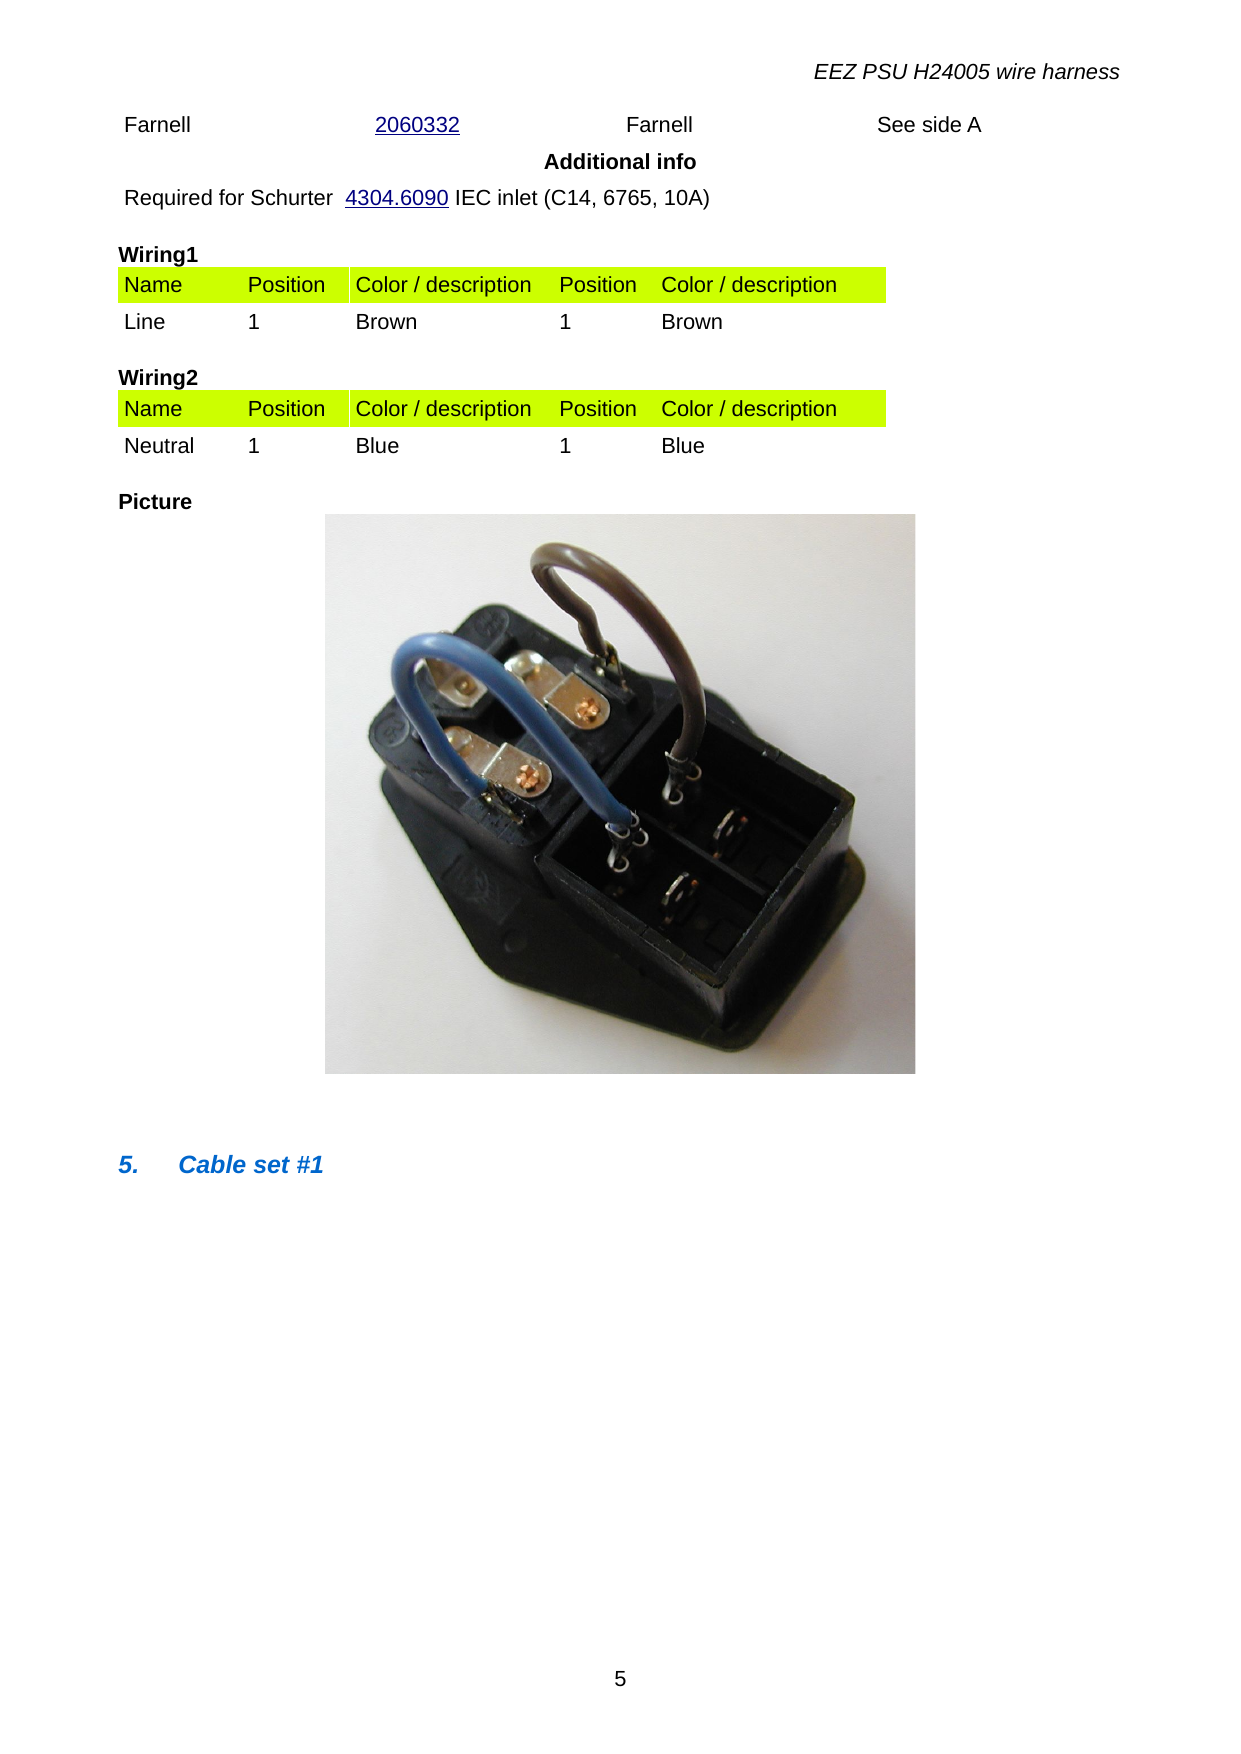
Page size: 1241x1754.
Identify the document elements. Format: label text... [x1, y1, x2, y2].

table_header Position [242, 267, 349, 303]
table_cell 1 [242, 303, 349, 340]
table_header Color / description [655, 390, 886, 427]
table_header Name [118, 267, 242, 303]
text Wiring1 [118, 241, 1122, 267]
table_header Position [553, 390, 655, 427]
table_cell Blue [350, 427, 553, 464]
table_header Color / description [350, 390, 553, 427]
table_cell Line [118, 303, 242, 340]
table_header Color / description [655, 267, 886, 303]
table_cell Neutral [118, 427, 242, 464]
subtitle Cable set #1 [118, 1150, 1122, 1179]
table_cell Additional info [118, 143, 1122, 179]
table_header Position [242, 390, 349, 427]
table_cell Brown [350, 303, 553, 340]
table_cell 1 [242, 427, 349, 464]
table_header Position [553, 267, 655, 303]
table_cell See side A [871, 106, 1122, 143]
table_cell 1 [553, 427, 655, 464]
text Picture [118, 489, 1122, 514]
table_cell Brown [655, 303, 886, 340]
table_cell 2060332 [369, 106, 620, 143]
table_cell Blue [655, 427, 886, 464]
table_cell Required for Schurter 4304.6090 IEC inlet (C14, 6765, 10A) [118, 180, 1122, 241]
table_cell Farnell [620, 106, 871, 143]
table_cell 1 [553, 303, 655, 340]
table_header Color / description [350, 267, 553, 303]
picture [325, 514, 916, 1074]
table_header Name [118, 390, 242, 427]
text Wiring2 [118, 365, 1122, 390]
table_cell Farnell [118, 106, 369, 143]
